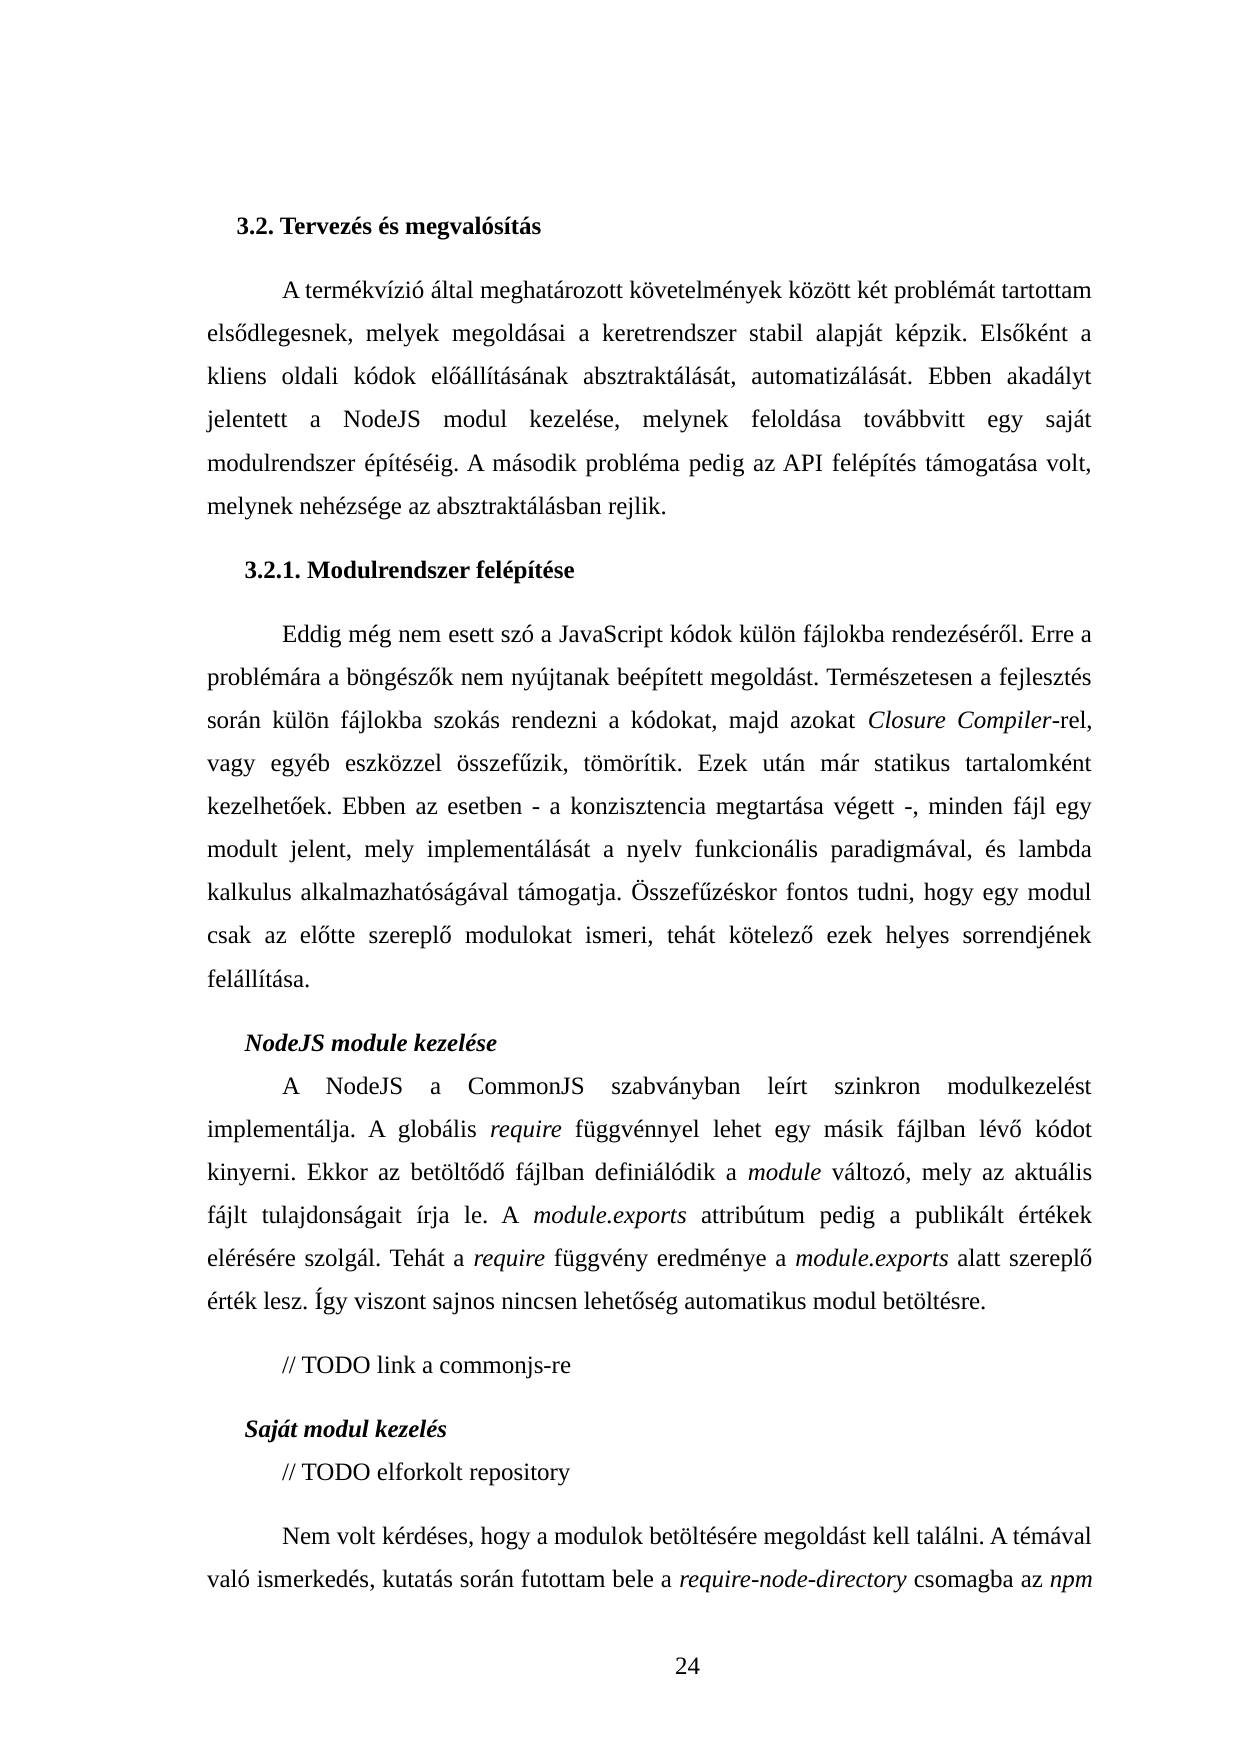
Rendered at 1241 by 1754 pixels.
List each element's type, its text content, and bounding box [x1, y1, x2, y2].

subtitle Saját modul kezelés [244, 1414, 1092, 1443]
text Nem volt kérdéses, hogy a modulok betöltésére megoldást kell találni. A témával való ismerkedés, kutatás során futottam bele a require-node-directory csomagba az npm [207, 1521, 1092, 1593]
text A NodeJS a CommonJS szabványban leírt szinkron modulkezelést implementálja. A globális require függvénnyel lehet egy másik fájlban lévő kódot kinyerni. Ekkor az betöltődő fájlban definiálódik a module változó, mely az aktuális fájlt tulajdonságait írja le. A module.exports attribútum pedig a publikált értékek elérésére szolgál. Tehát a require függvény eredménye a module.exports alatt szereplő érték lesz. Így viszont sajnos nincsen lehetőség automatikus modul betöltésre. [207, 1071, 1092, 1315]
text Eddig még nem esett szó a JavaScript kódok külön fájlokba rendezéséről. Erre a problémára a böngészők nem nyújtanak beépített megoldást. Természetesen a fejlesztés során külön fájlokba szokás rendezni a kódokat, majd azokat Closure Compiler-rel, vagy egyéb eszközzel összefűzik, tömörítik. Ezek után már statikus tartalomként kezelhetőek. Ebben az esetben - a konzisztencia megtartása végett -, minden fájl egy modult jelent, mely implementálását a nyelv funkcionális paradigmával, és lambda kalkulus alkalmazhatóságával támogatja. Összefűzéskor fontos tudni, hogy egy modul csak az előtte szereplő modulokat ismeri, tehát kötelező ezek helyes sorrendjének felállítása. [207, 619, 1092, 992]
subtitle 3.2. Tervezés és megvalósítás [207, 211, 1092, 240]
subtitle 3.2.1. Modulrendszer felépítése [244, 555, 1092, 583]
text // TODO elforkolt repository [207, 1457, 1092, 1486]
subtitle NodeJS module kezelése [244, 1028, 1092, 1056]
text // TODO link a commonjs-re [207, 1350, 1092, 1379]
text A termékvízió által meghatározott követelmények között két problémát tartottam elsődlegesnek, melyek megoldásai a keretrendszer stabil alapját képzik. Elsőként a kliens oldali kódok előállításának absztraktálását, automatizálását. Ebben akadályt jelentett a NodeJS modul kezelése, melynek feloldása továbbvitt egy saját modulrendszer építéséig. A második probléma pedig az API felépítés támogatása volt, melynek nehézsége az absztraktálásban rejlik. [207, 275, 1092, 519]
